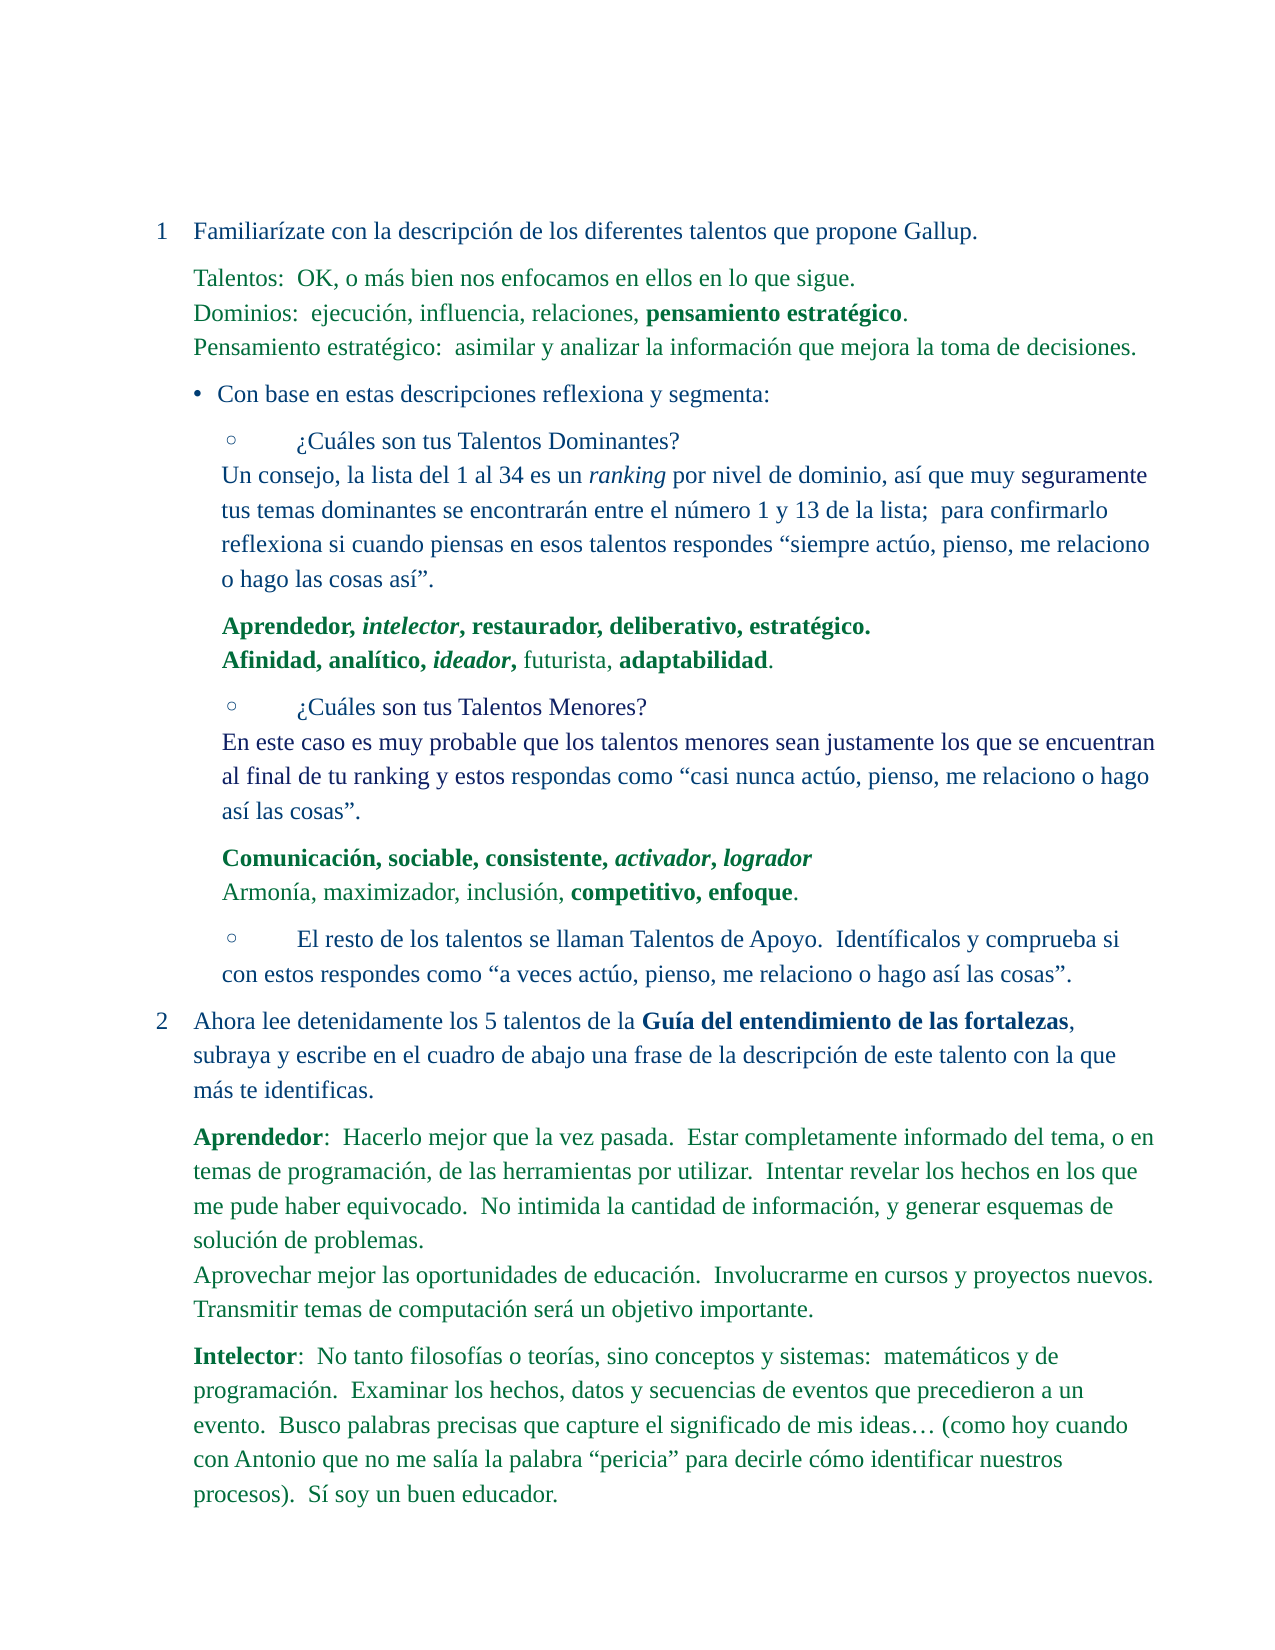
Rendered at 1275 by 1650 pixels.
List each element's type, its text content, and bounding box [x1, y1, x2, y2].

text Talentos: OK, o más bien nos enfocamos en ellos en lo que sigue. Dominios: ejecución, influencia, relaciones, pensamiento estratégico. Pensamiento estratégico: asimilar y analizar la información que mejora la toma de decisiones. [193, 263, 1157, 361]
list ¿Cuáles son tus Talentos Menores? En este caso es muy probable que los talentos menores sean justamente los que se encuentran al final de tu ranking y estos respondas como “casi nunca actúo, pienso, me relaciono o hago así las cosas”. [222, 692, 1157, 825]
list Comunicación, sociable, consistente, activador, logrador Armonía, maximizador, inclusión, competitivo, enfoque. [222, 843, 1157, 906]
list Familiarízate con la descripción de los diferentes talentos que propone Gallup. [156, 216, 1157, 245]
list El resto de los talentos se llaman Talentos de Apoyo. Identíficalos y comprueba si con estos respondes como “a veces actúo, pienso, me relaciono o hago así las cosas”. [222, 924, 1157, 988]
list Aprendedor, intelector, restaurador, deliberativo, estratégico. Afinidad, analítico, ideador, futurista, adaptabilidad. [222, 611, 1157, 674]
list Ahora lee detenidamente los 5 talentos de la Guía del entendimiento de las fortalezas, subraya y escribe en el cuadro de abajo una frase de la descripción de este talento con la que más te identificas. [156, 1006, 1157, 1103]
list Con base en estas descripciones reflexiona y segmenta: [193, 379, 1157, 408]
text Aprendedor: Hacerlo mejor que la vez pasada. Estar completamente informado del tema, o en temas de programación, de las herramientas por utilizar. Intentar revelar los hechos en los que me pude haber equivocado. No intimida la cantidad de información, y generar esquemas de solución de problemas. Aprovechar mejor las oportunidades de educación. Involucrarme en cursos y proyectos nuevos. Transmitir temas de computación será un objetivo importante. [193, 1122, 1157, 1323]
text Intelector: No tanto filosofías o teorías, sino conceptos y sistemas: matemáticos y de programación. Examinar los hechos, datos y secuencias de eventos que precedieron a un evento. Busco palabras precisas que capture el significado de mis ideas… (como hoy cuando con Antonio que no me salía la palabra “pericia” para decirle cómo identificar nuestros procesos). Sí soy un buen educador. [193, 1341, 1157, 1508]
list ¿Cuáles son tus Talentos Dominantes? Un consejo, la lista del 1 al 34 es un ranking por nivel de dominio, así que muy seguramente tus temas dominantes se encontrarán entre el número 1 y 13 de la lista; para confirmarlo reflexiona si cuando piensas en esos talentos respondes “siempre actúo, pienso, me relaciono o hago las cosas así”. [221, 426, 1157, 593]
